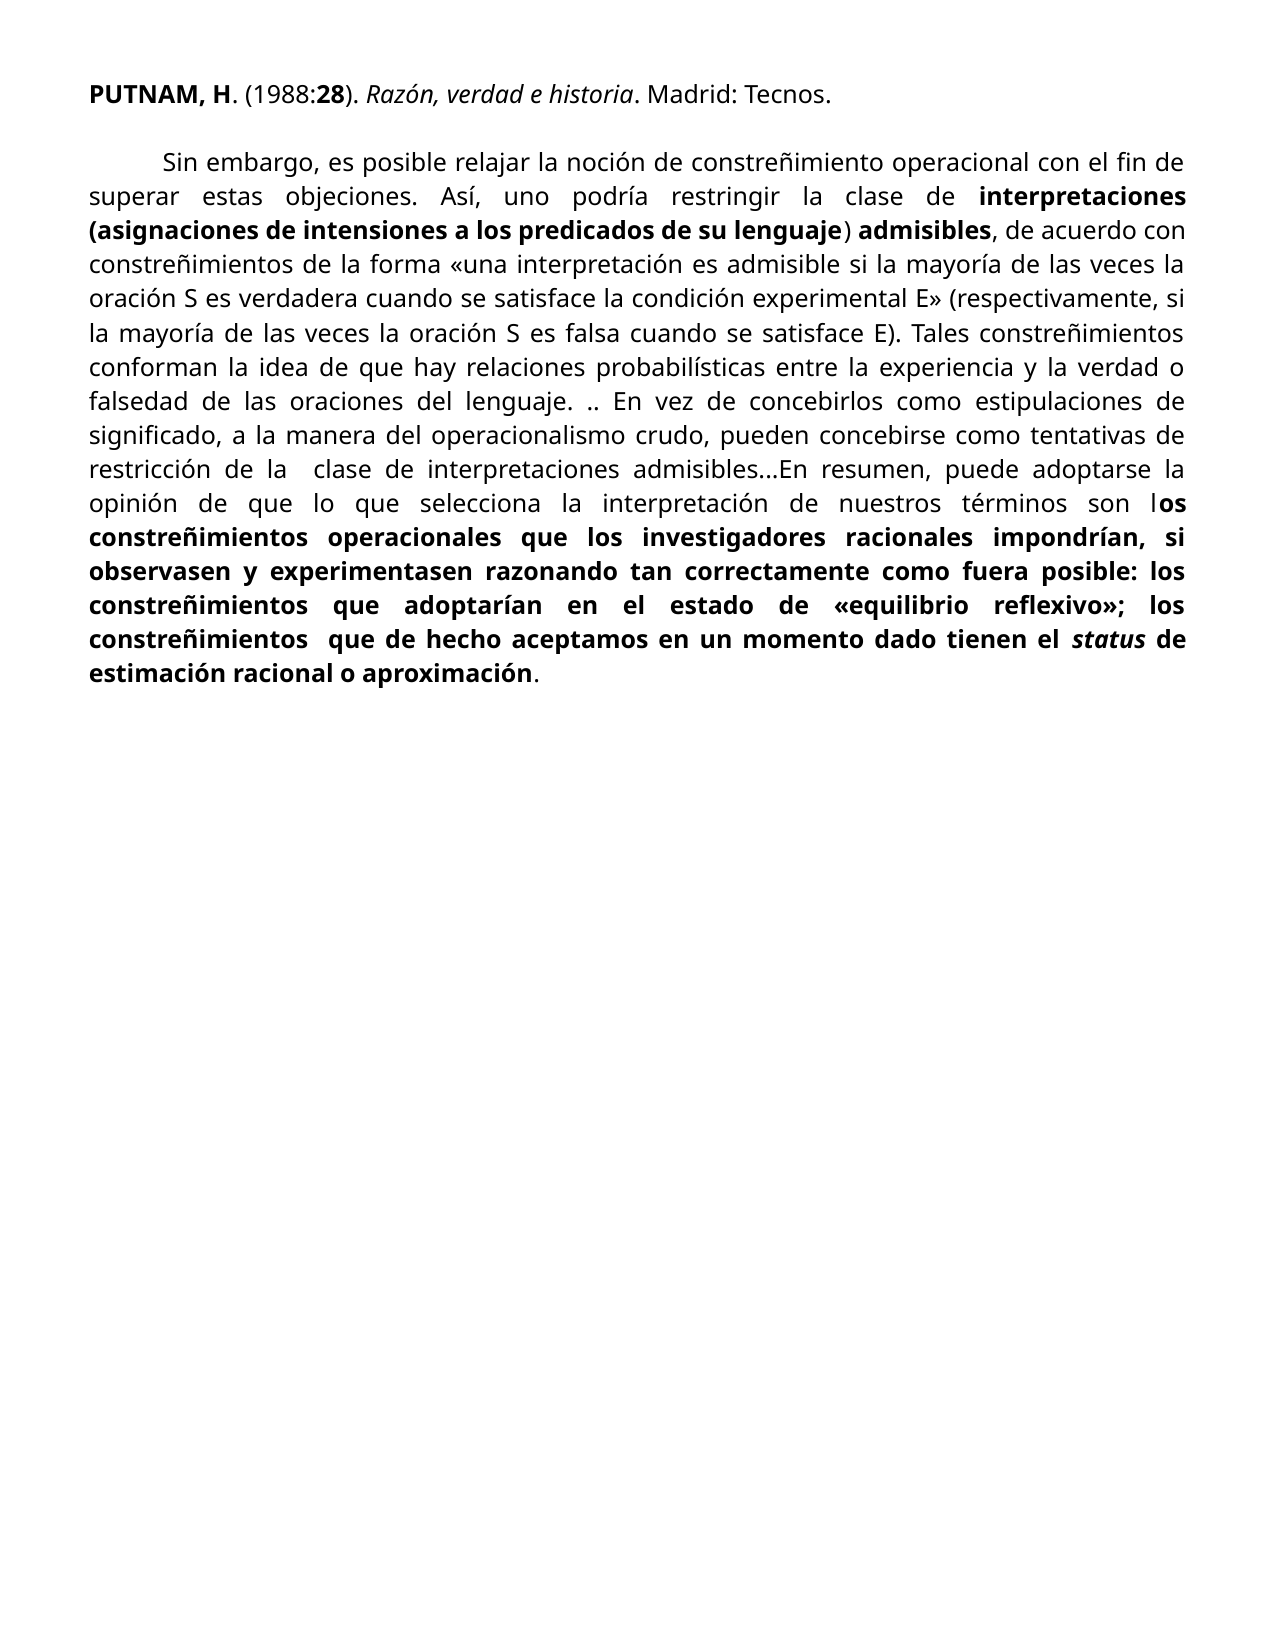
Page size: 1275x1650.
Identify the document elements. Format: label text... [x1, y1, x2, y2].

text PUTNAM, H. (1988:28). Razón, verdad e historia. Madrid: Tecnos. [88, 77, 1186, 111]
text Sin embargo, es posible relajar la noción de constreñimiento operacional con el fin de superar estas objeciones. Así, uno podría restringir la clase de interpretaciones (asignaciones de intensiones a los predicados de su lenguaje) admisibles, de acuerdo con constreñimientos de la forma «una interpretación es admisible si la mayoría de las veces la oración S es verdadera cuando se satisface la condición experimental E» (respectivamente, si la mayoría de las veces la oración S es falsa cuando se satisface E). Tales constreñimientos conforman la idea de que hay relaciones probabilísticas entre la experiencia y la verdad o falsedad de las oraciones del lenguaje. .. En vez de concebirlos como estipulaciones de significado, a la manera del operacionalismo crudo, pueden concebirse como tentativas de restricción de la clase de interpretaciones admisibles...En resumen, puede adoptarse la opinión de que lo que selecciona la interpretación de nuestros términos son los constreñimientos operacionales que los investigadores racionales impondrían, si observasen y experimentasen razonando tan correctamente como fuera posible: los constreñimientos que adoptarían en el estado de «equilibrio reflexivo»; los constreñimientos que de hecho aceptamos en un momento dado tienen el status de estimación racional o aproximación. [88, 145, 1186, 690]
